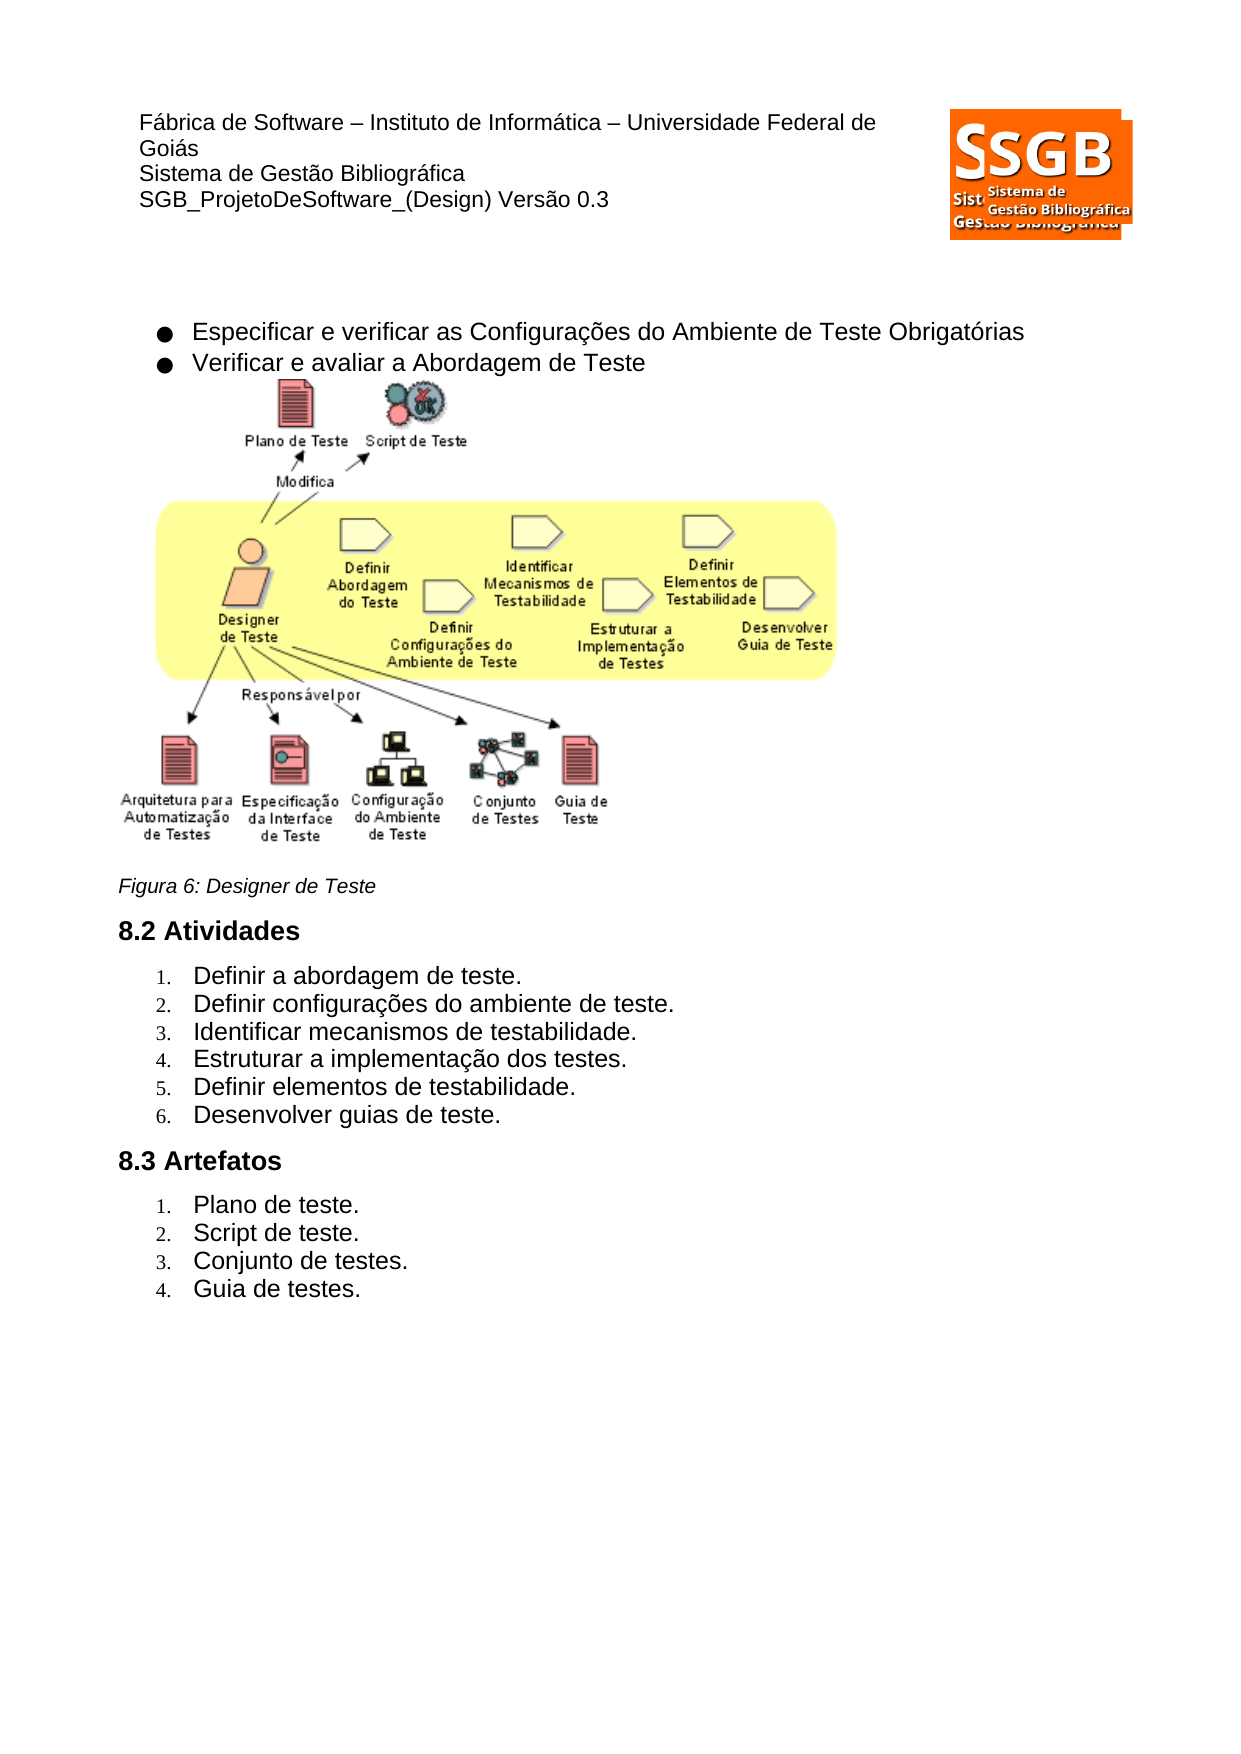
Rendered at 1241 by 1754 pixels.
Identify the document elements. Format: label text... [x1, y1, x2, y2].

list Estruturar a implementação dos testes. [156, 1045, 1122, 1073]
list Identificar mecanismos de testabilidade. [156, 1017, 1122, 1045]
list Script de teste. [156, 1219, 1122, 1247]
text Figura 6: Designer de Teste [118, 874, 1122, 898]
list Definir a abordagem de teste. [156, 961, 1122, 989]
list Conjunto de testes. [156, 1247, 1122, 1275]
list Desenvolver guias de teste. [156, 1101, 1122, 1129]
list Definir configurações do ambiente de teste. [156, 989, 1122, 1017]
list Verificar e avaliar a Abordagem de Teste [156, 349, 1122, 377]
subtitle 8.2 Atividades [118, 916, 1122, 946]
picture [950, 109, 1133, 240]
list Guia de testes. [156, 1275, 1122, 1303]
picture [118, 379, 837, 846]
list Plano de teste. [156, 1191, 1122, 1219]
list Especificar e verificar as Configurações do Ambiente de Teste Obrigatórias [156, 318, 1122, 347]
subtitle 8.3 Artefatos [118, 1146, 1122, 1176]
list Definir elementos de testabilidade. [156, 1073, 1122, 1101]
